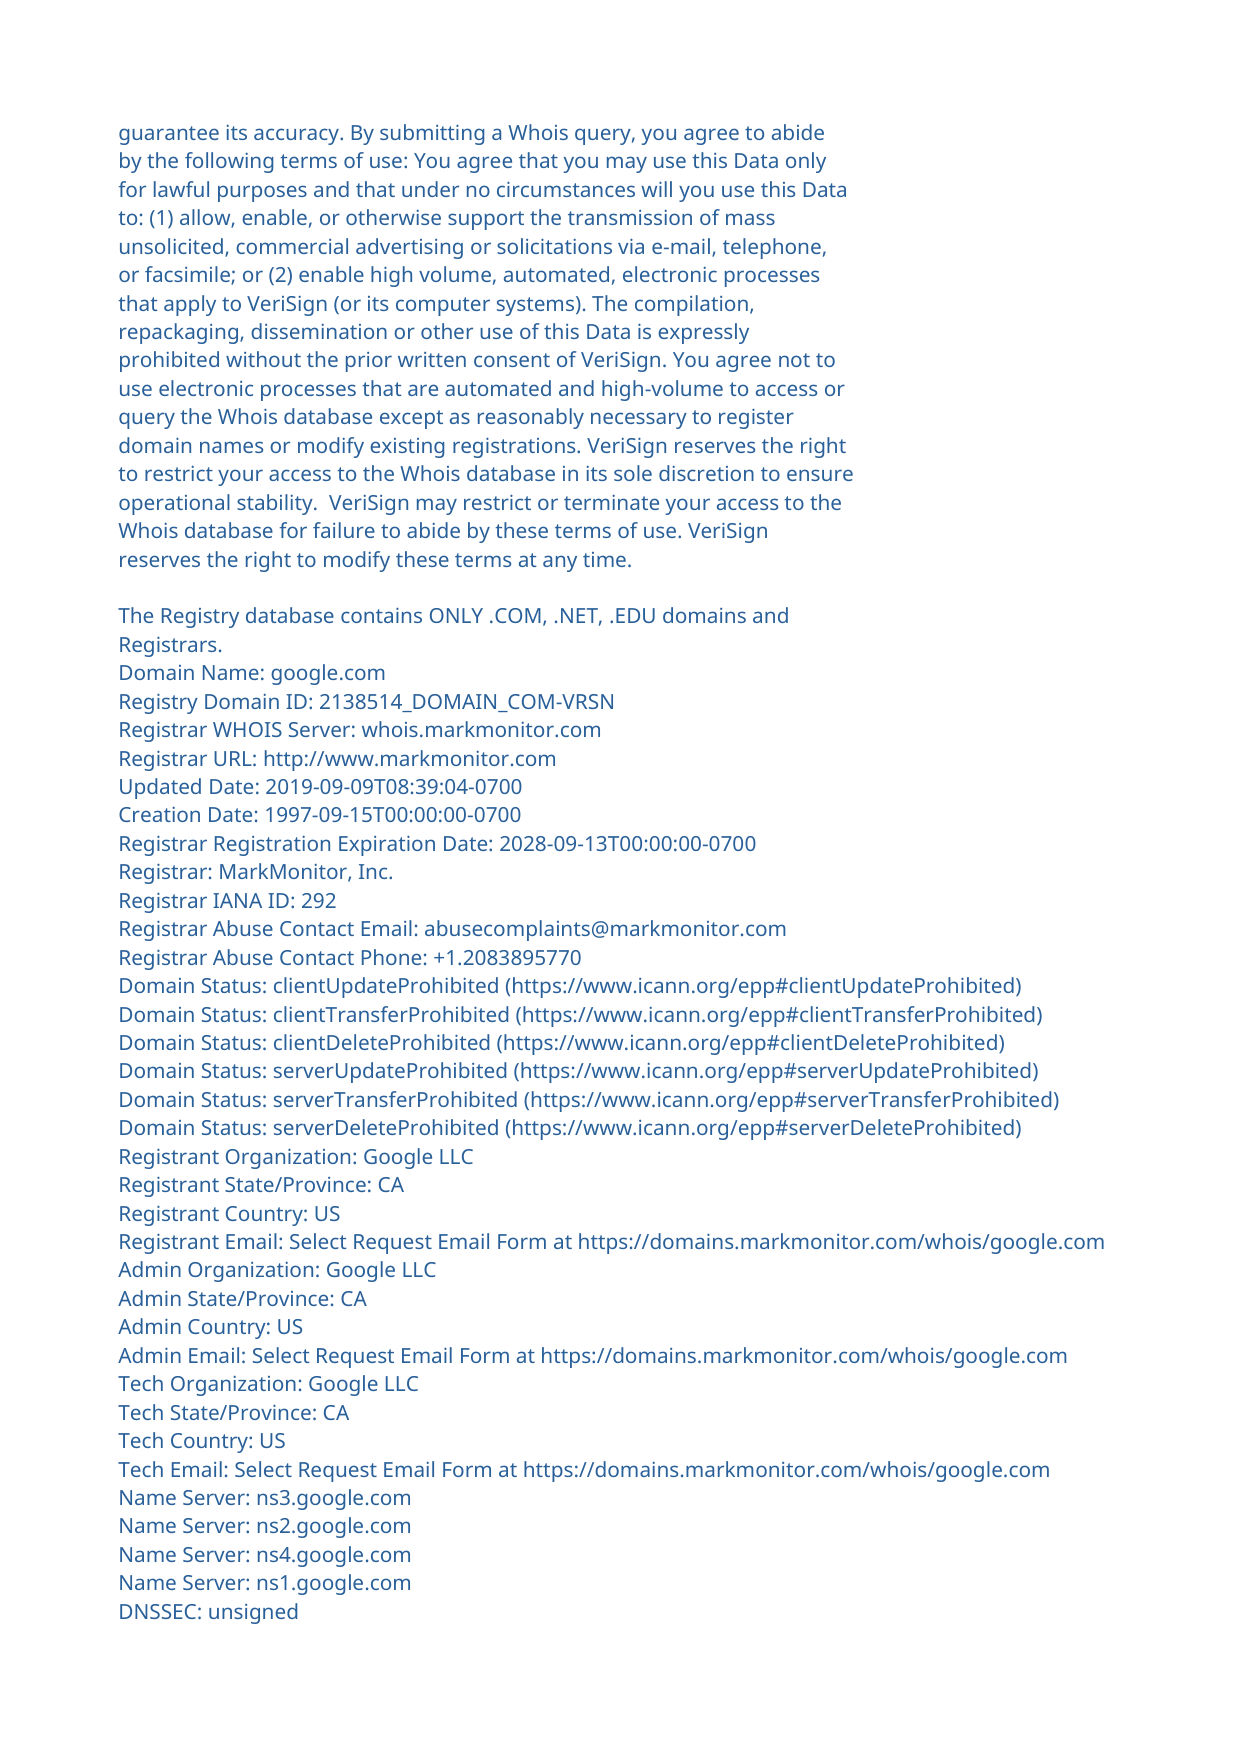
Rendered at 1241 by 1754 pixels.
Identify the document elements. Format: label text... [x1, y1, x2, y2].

text Registrant Organization: Google LLC [118, 1142, 1122, 1170]
text prohibited without the prior written consent of VeriSign. You agree not to [118, 346, 1122, 374]
text or facsimile; or (2) enable high volume, automated, electronic processes [118, 260, 1122, 289]
text Admin Country: US [118, 1312, 1122, 1341]
text Domain Status: serverTransferProhibited (https://www.icann.org/epp#serverTransferProhibited) [118, 1085, 1122, 1113]
text Registrant Country: US [118, 1199, 1122, 1227]
text Whois database for failure to abide by these terms of use. VeriSign [118, 516, 1122, 545]
text Admin State/Province: CA [118, 1284, 1122, 1312]
text Registrant Email: Select Request Email Form at https://domains.markmonitor.com/whois/google.com [118, 1227, 1122, 1256]
text to: (1) allow, enable, or otherwise support the transmission of mass [118, 203, 1122, 232]
text Admin Email: Select Request Email Form at https://domains.markmonitor.com/whois/google.com [118, 1341, 1122, 1369]
text to restrict your access to the Whois database in its sole discretion to ensure [118, 459, 1122, 488]
text Registrant State/Province: CA [118, 1170, 1122, 1199]
text guarantee its accuracy. By submitting a Whois query, you agree to abide [118, 118, 1122, 147]
text Registrar Abuse Contact Email: abusecomplaints@markmonitor.com [118, 914, 1122, 943]
text Registrar WHOIS Server: whois.markmonitor.com [118, 715, 1122, 744]
text Registrar: MarkMonitor, Inc. [118, 857, 1122, 886]
text Name Server: ns4.google.com [118, 1540, 1122, 1568]
text that apply to VeriSign (or its computer systems). The compilation, [118, 289, 1122, 317]
text Registrar Abuse Contact Phone: +1.2083895770 [118, 943, 1122, 971]
text Registrars. [118, 630, 1122, 658]
text Admin Organization: Google LLC [118, 1256, 1122, 1284]
text Domain Status: serverDeleteProhibited (https://www.icann.org/epp#serverDeleteProhibited) [118, 1113, 1122, 1142]
text Domain Status: serverUpdateProhibited (https://www.icann.org/epp#serverUpdateProhibited) [118, 1057, 1122, 1085]
text Tech State/Province: CA [118, 1398, 1122, 1426]
text Registry Domain ID: 2138514_DOMAIN_COM-VRSN [118, 687, 1122, 715]
text Tech Country: US [118, 1426, 1122, 1455]
text Name Server: ns1.google.com [118, 1568, 1122, 1597]
text Creation Date: 1997-09-15T00:00:00-0700 [118, 801, 1122, 829]
text Tech Email: Select Request Email Form at https://domains.markmonitor.com/whois/google.com [118, 1455, 1122, 1483]
text domain names or modify existing registrations. VeriSign reserves the right [118, 431, 1122, 459]
text for lawful purposes and that under no circumstances will you use this Data [118, 175, 1122, 203]
text The Registry database contains ONLY .COM, .NET, .EDU domains and [118, 602, 1122, 630]
text DNSSEC: unsigned [118, 1597, 1122, 1625]
text Registrar IANA ID: 292 [118, 886, 1122, 914]
text Registrar URL: http://www.markmonitor.com [118, 744, 1122, 772]
text repackaging, dissemination or other use of this Data is expressly [118, 317, 1122, 346]
text use electronic processes that are automated and high-volume to access or [118, 374, 1122, 402]
text Updated Date: 2019-09-09T08:39:04-0700 [118, 772, 1122, 801]
text unsolicited, commercial advertising or solicitations via e-mail, telephone, [118, 232, 1122, 260]
text Domain Status: clientUpdateProhibited (https://www.icann.org/epp#clientUpdateProhibited) [118, 971, 1122, 1000]
text Domain Name: google.com [118, 658, 1122, 687]
text Tech Organization: Google LLC [118, 1369, 1122, 1398]
text Domain Status: clientTransferProhibited (https://www.icann.org/epp#clientTransferProhibited) [118, 1000, 1122, 1028]
text Name Server: ns3.google.com [118, 1483, 1122, 1512]
text query the Whois database except as reasonably necessary to register [118, 402, 1122, 431]
text Domain Status: clientDeleteProhibited (https://www.icann.org/epp#clientDeleteProhibited) [118, 1028, 1122, 1057]
text reserves the right to modify these terms at any time. [118, 545, 1122, 573]
text by the following terms of use: You agree that you may use this Data only [118, 147, 1122, 175]
text operational stability. VeriSign may restrict or terminate your access to the [118, 488, 1122, 516]
text Registrar Registration Expiration Date: 2028-09-13T00:00:00-0700 [118, 829, 1122, 857]
text Name Server: ns2.google.com [118, 1512, 1122, 1540]
